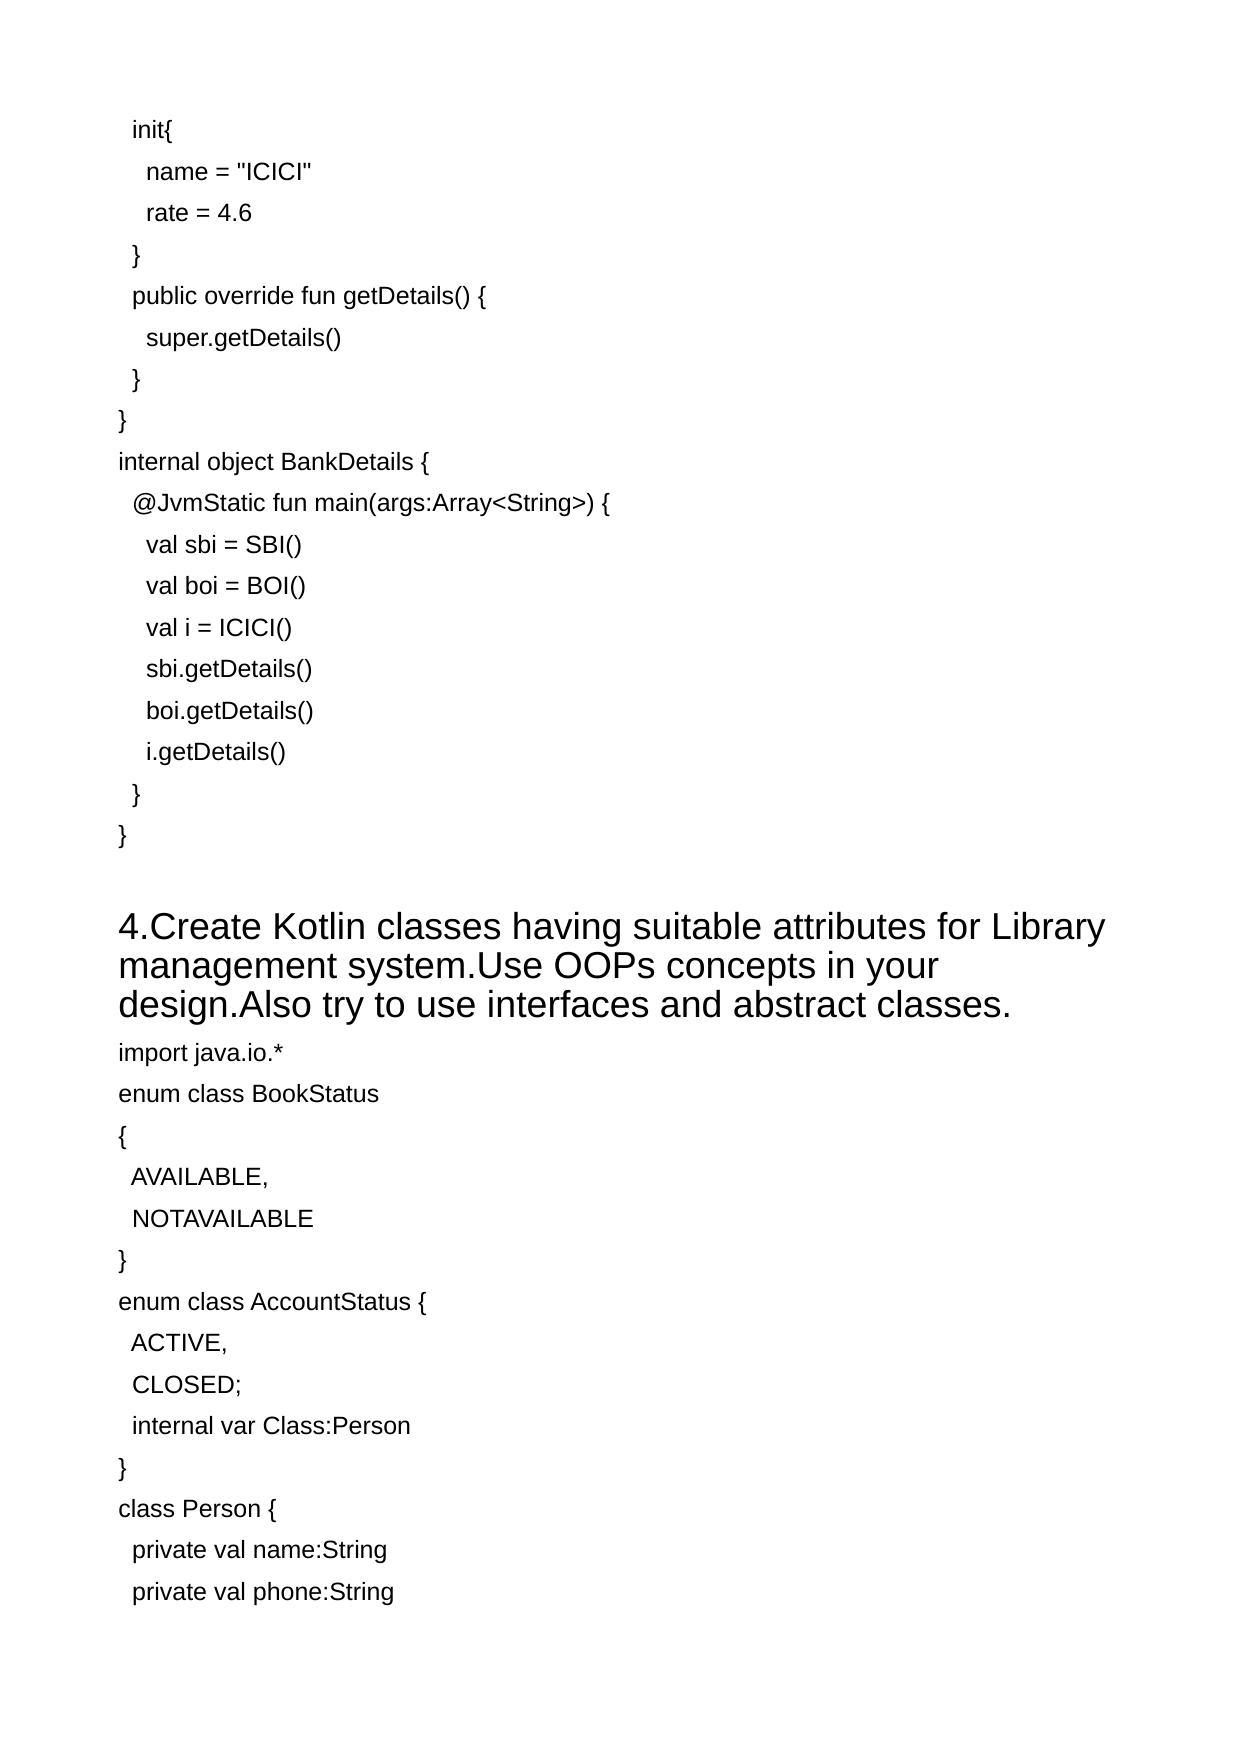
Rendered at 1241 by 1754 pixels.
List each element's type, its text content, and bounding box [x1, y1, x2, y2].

text @JvmStatic fun main(args:Array<String>) { [118, 491, 1122, 517]
text i.getDetails() [118, 740, 1122, 766]
title private val phone:String [118, 1580, 1122, 1606]
text val i = ICICI() [118, 616, 1122, 641]
title enum class BookStatus [118, 1082, 1122, 1108]
text internal object BankDetails { [118, 450, 1122, 476]
text val sbi = SBI() [118, 533, 1122, 558]
title { [118, 1124, 1122, 1149]
title internal var Class:Person [118, 1414, 1122, 1440]
title import java.io.* [118, 1041, 1122, 1067]
text } [118, 242, 1122, 268]
text public override fun getDetails() { [118, 284, 1122, 310]
text super.getDetails() [118, 325, 1122, 351]
text sbi.getDetails() [118, 657, 1122, 683]
text } [118, 823, 1122, 849]
title private val name:String [118, 1538, 1122, 1564]
title CLOSED; [118, 1372, 1122, 1398]
text init{ [118, 118, 1122, 144]
text name = "ICICI" [118, 159, 1122, 185]
text } [118, 781, 1122, 807]
title 4.Create Kotlin classes having suitable attributes for Library management system.Use OOPs concepts in your design.Also try to use interfaces and abstract classes. [118, 909, 1122, 1025]
title AVAILABLE, [118, 1165, 1122, 1191]
title enum class AccountStatus { [118, 1289, 1122, 1315]
title class Person { [118, 1497, 1122, 1523]
text val boi = BOI() [118, 574, 1122, 600]
title } [118, 1455, 1122, 1481]
title ACTIVE, [118, 1331, 1122, 1357]
text } [118, 408, 1122, 434]
title NOTAVAILABLE [118, 1207, 1122, 1232]
text rate = 4.6 [118, 201, 1122, 227]
text boi.getDetails() [118, 698, 1122, 724]
text } [118, 367, 1122, 393]
title } [118, 1248, 1122, 1274]
